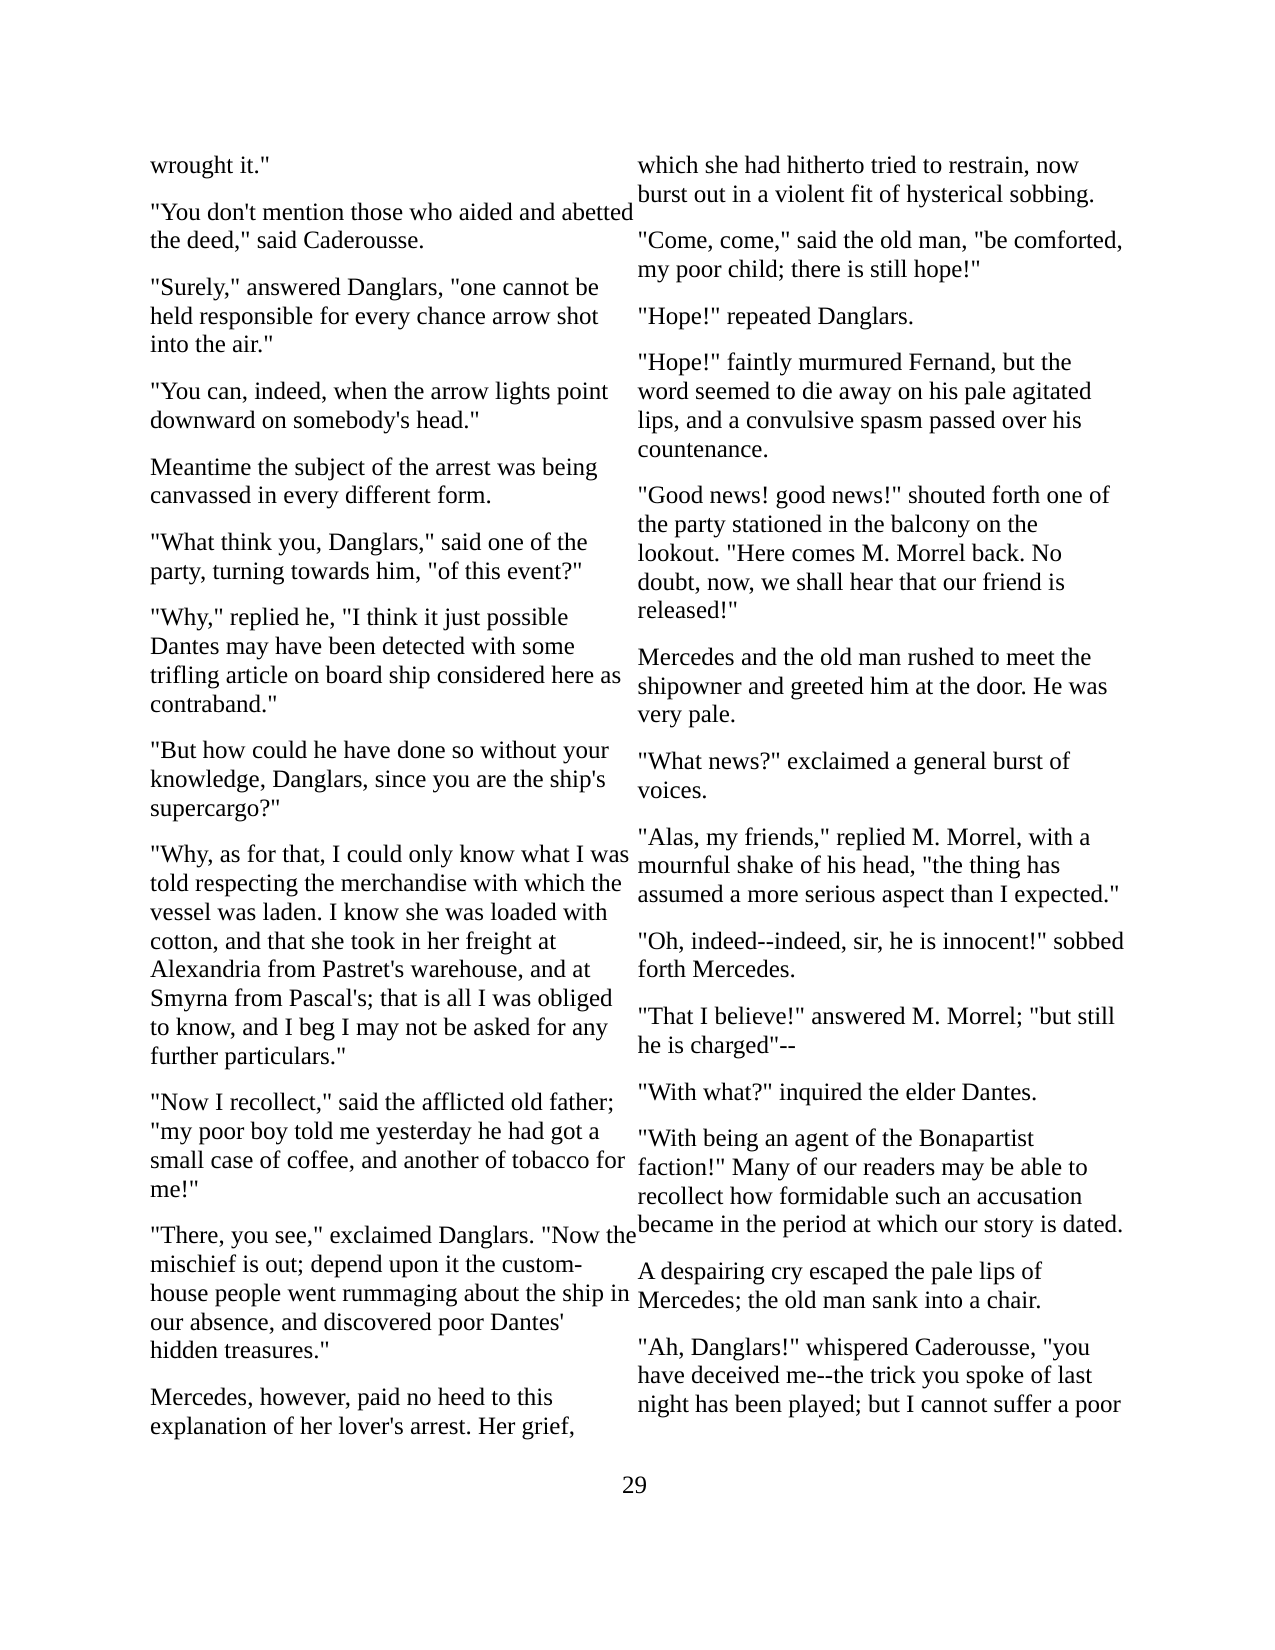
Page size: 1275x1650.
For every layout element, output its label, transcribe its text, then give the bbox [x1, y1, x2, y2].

text Mercedes, however, paid no heed to this explanation of her lover's arrest. Her grief, [150, 1382, 637, 1439]
text "What think you, Danglars," said one of the party, turning towards him, "of this event?" [150, 527, 637, 584]
text "Come, come," said the old man, "be comforted, my poor child; there is still hope!" [637, 225, 1125, 283]
text "Hope!" faintly murmured Fernand, but the word seemed to die away on his pale agitated lips, and a convulsive spasm passed over his countenance. [637, 347, 1125, 462]
text "With being an agent of the Bonapartist faction!" Many of our readers may be able to recollect how formidable such an accusation became in the period at which our story is dated. [637, 1123, 1125, 1238]
text Mercedes and the old man rushed to meet the shipowner and greeted him at the door. He was very pale. [637, 642, 1125, 728]
text "You don't mention those who aided and abetted the deed," said Caderousse. [150, 197, 637, 254]
text "That I believe!" answered M. Morrel; "but still he is charged"-- [637, 1001, 1125, 1059]
text "With what?" inquired the elder Dantes. [637, 1077, 1125, 1105]
text "Hope!" repeated Danglars. [637, 301, 1125, 329]
text "Why, as for that, I could only know what I was told respecting the merchandise with which the vessel was laden. I know she was loaded with cotton, and that she took in her freight at Alexandria from Pastret's warehouse, and at Smyrna from Pascal's; that is all I was obliged to know, and I beg I may not be asked for any further particulars." [150, 839, 637, 1069]
text A despairing cry escaped the pale lips of Mercedes; the old man sank into a chair. [637, 1256, 1125, 1314]
text "Surely," answered Danglars, "one cannot be held responsible for every chance arrow shot into the air." [150, 272, 637, 358]
text "Why," replied he, "I think it just possible Dantes may have been detected with some trifling article on board ship considered here as contraband." [150, 602, 637, 717]
text "There, you see," exclaimed Danglars. "Now the mischief is out; depend upon it the custom-house people went rummaging about the ship in our absence, and discovered poor Dantes' hidden treasures." [150, 1220, 637, 1364]
text which she had hitherto tried to restrain, now burst out in a violent fit of hysterical sobbing. [637, 150, 1125, 207]
text "What news?" exclaimed a general burst of voices. [637, 746, 1125, 804]
text "But how could he have done so without your knowledge, Danglars, since you are the ship's supercargo?" [150, 735, 637, 822]
text Meantime the subject of the arrest was being canvassed in every different form. [150, 452, 637, 509]
text "Oh, indeed--indeed, sir, he is innocent!" sobbed forth Mercedes. [637, 926, 1125, 983]
text "Alas, my friends," replied M. Morrel, with a mournful shake of his head, "the thing has assumed a more serious aspect than I expected." [637, 822, 1125, 908]
text "You can, indeed, when the arrow lights point downward on somebody's head." [150, 376, 637, 434]
text "Now I recollect," said the afflicted old father; "my poor boy told me yesterday he had got a small case of coffee, and another of tobacco for me!" [150, 1087, 637, 1202]
text "Ah, Danglars!" whispered Caderousse, "you have deceived me--the trick you spoke of last night has been played; but I cannot suffer a poor [637, 1332, 1125, 1418]
text wrought it." [150, 150, 637, 179]
text "Good news! good news!" shouted forth one of the party stationed in the balcony on the lookout. "Here comes M. Morrel back. No doubt, now, we shall hear that our friend is released!" [637, 480, 1125, 624]
